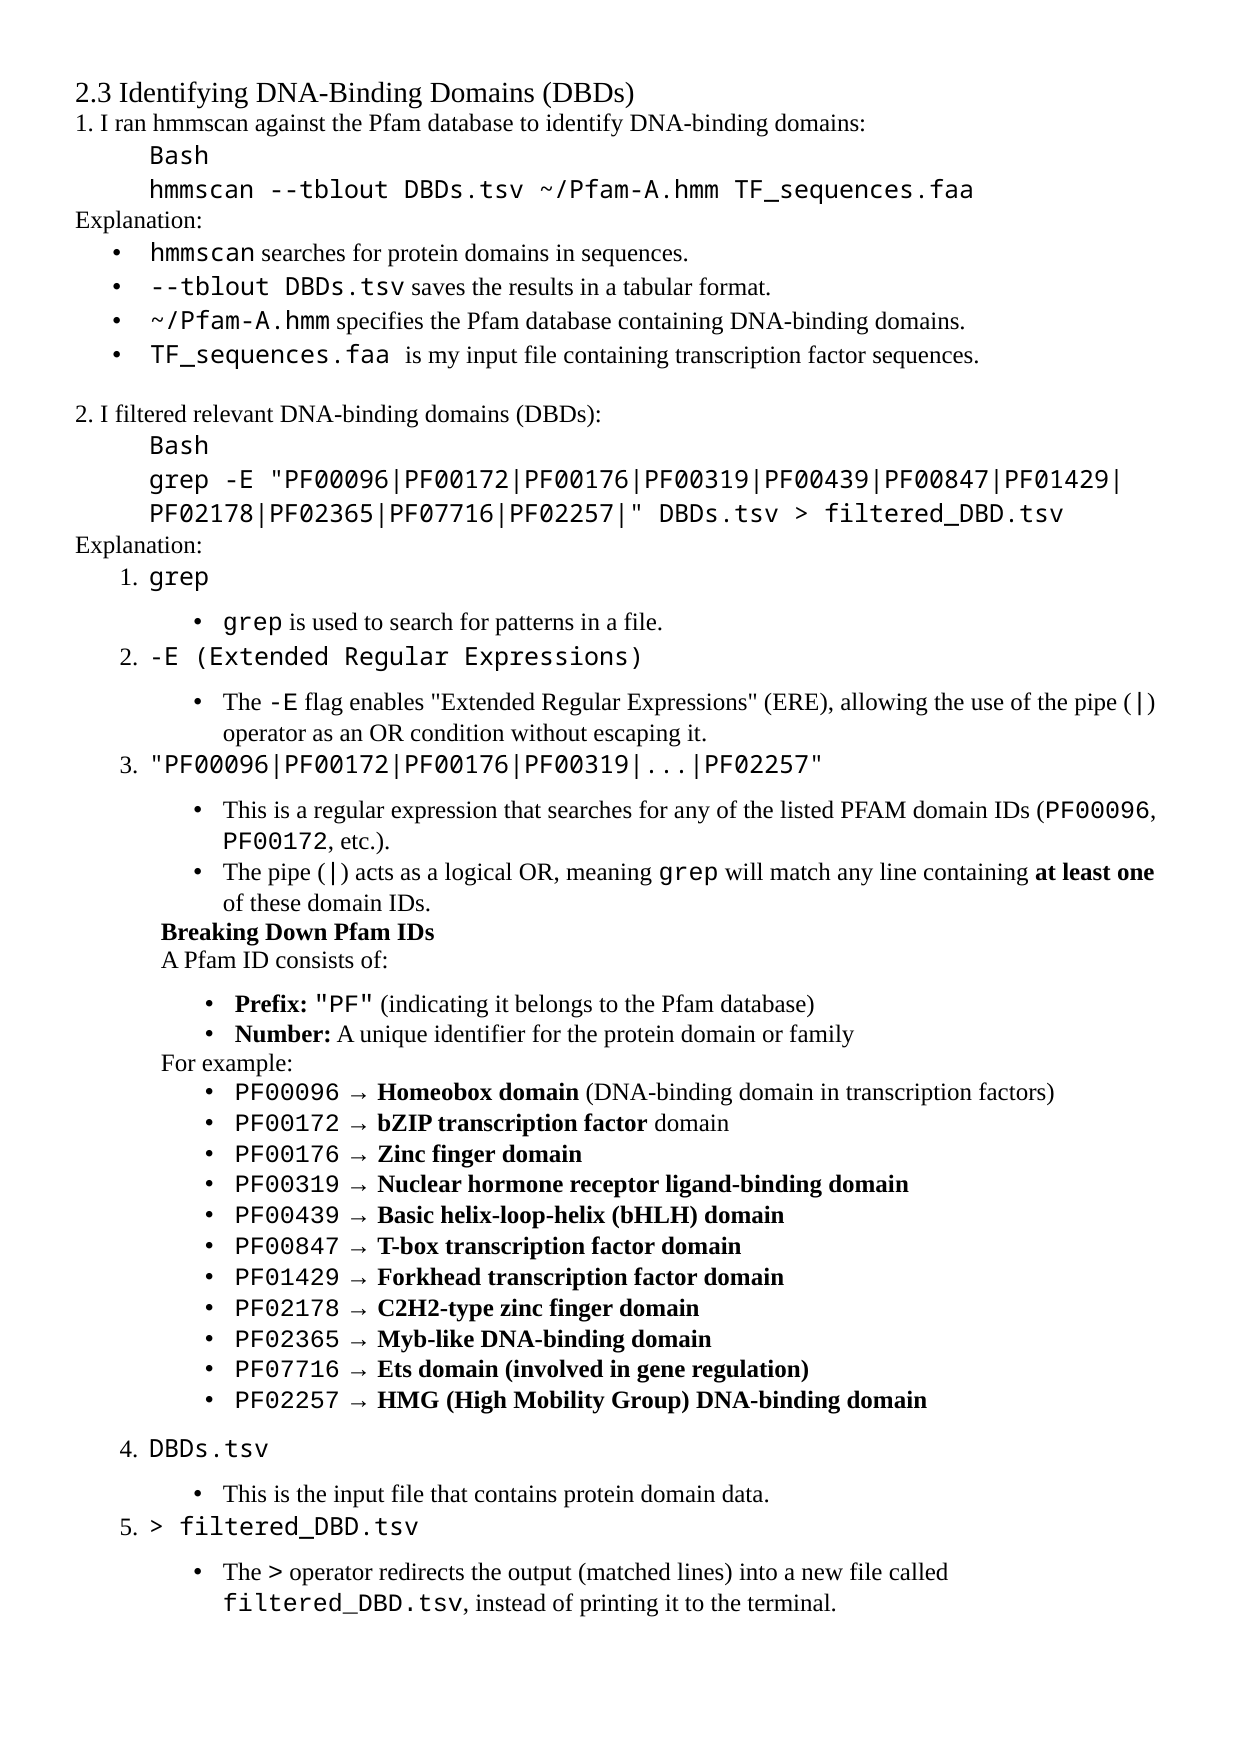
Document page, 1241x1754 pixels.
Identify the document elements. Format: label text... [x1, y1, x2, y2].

list The -E flag enables "Extended Regular Expressions" (ERE), allowing the use of the pipe (|) operator as an OR condition without escaping it. [193, 687, 1165, 747]
list "PF00096|PF00172|PF00176|PF00319|...|PF02257" [119, 747, 1165, 781]
text 2. I filtered relevant DNA-binding domains (DBDs): [75, 399, 1165, 428]
list PF00319 → Nuclear hormone receptor ligand-binding domain [205, 1169, 1165, 1200]
list This is the input file that contains protein domain data. [193, 1479, 1165, 1508]
list ~/Pfam-A.hmm specifies the Pfam database containing DNA-binding domains. [112, 302, 1165, 336]
list hmmscan searches for protein domains in sequences. [112, 234, 1165, 268]
list PF02257 → HMG (High Mobility Group) DNA-binding domain [205, 1385, 1165, 1416]
text Bash [149, 137, 1165, 171]
text For example: [161, 1048, 1165, 1077]
list grep [119, 559, 1165, 593]
text 1. I ran hmmscan against the Pfam database to identify DNA-binding domains: [75, 108, 1165, 137]
list grep is used to search for patterns in a file. [193, 607, 1165, 638]
text Explanation: [75, 530, 1165, 559]
subtitle Breaking Down Pfam IDs [161, 917, 1165, 945]
list -E (Extended Regular Expressions) [119, 638, 1165, 673]
list PF00847 → T-box transcription factor domain [205, 1231, 1165, 1262]
list PF07716 → Ets domain (involved in gene regulation) [205, 1354, 1165, 1385]
list DBDs.tsv [119, 1431, 1165, 1465]
list PF00096 → Homeobox domain (DNA-binding domain in transcription factors) [205, 1077, 1165, 1108]
list This is a regular expression that searches for any of the listed PFAM domain IDs (PF00096, PF00172, etc.). [193, 795, 1165, 857]
text hmmscan --tblout DBDs.tsv ~/Pfam-A.hmm TF_sequences.faa [149, 171, 1165, 205]
list The pipe (|) acts as a logical OR, meaning grep will match any line containing at least one of these domain IDs. [193, 857, 1165, 917]
text grep -E "PF00096|PF00172|PF00176|PF00319|PF00439|PF00847|PF01429|PF02178|PF02365|PF07716|PF02257|" DBDs.tsv > filtered_DBD.tsv [149, 462, 1165, 530]
list PF00439 → Basic helix-loop-helix (bHLH) domain [205, 1200, 1165, 1231]
text 2.3 Identifying DNA-Binding Domains (DBDs) [75, 75, 1165, 108]
list TF_sequences.faa is my input file containing transcription factor sequences. [112, 336, 1165, 370]
list > filtered_DBD.tsv [119, 1508, 1165, 1542]
list PF02365 → Myb-like DNA-binding domain [205, 1324, 1165, 1354]
list PF00176 → Zinc finger domain [205, 1139, 1165, 1169]
list --tblout DBDs.tsv saves the results in a tabular format. [112, 268, 1165, 302]
list Prefix: "PF" (indicating it belongs to the Pfam database) [205, 989, 1165, 1019]
text Explanation: [75, 205, 1165, 234]
list PF00172 → bZIP transcription factor domain [205, 1108, 1165, 1139]
list PF01429 → Forkhead transcription factor domain [205, 1262, 1165, 1293]
text Bash [149, 428, 1165, 462]
text A Pfam ID consists of: [161, 945, 1165, 974]
list Number: A unique identifier for the protein domain or family [205, 1019, 1165, 1048]
list The > operator redirects the output (matched lines) into a new file called filtered_DBD.tsv, instead of printing it to the terminal. [193, 1557, 1165, 1618]
list PF02178 → C2H2-type zinc finger domain [205, 1293, 1165, 1324]
